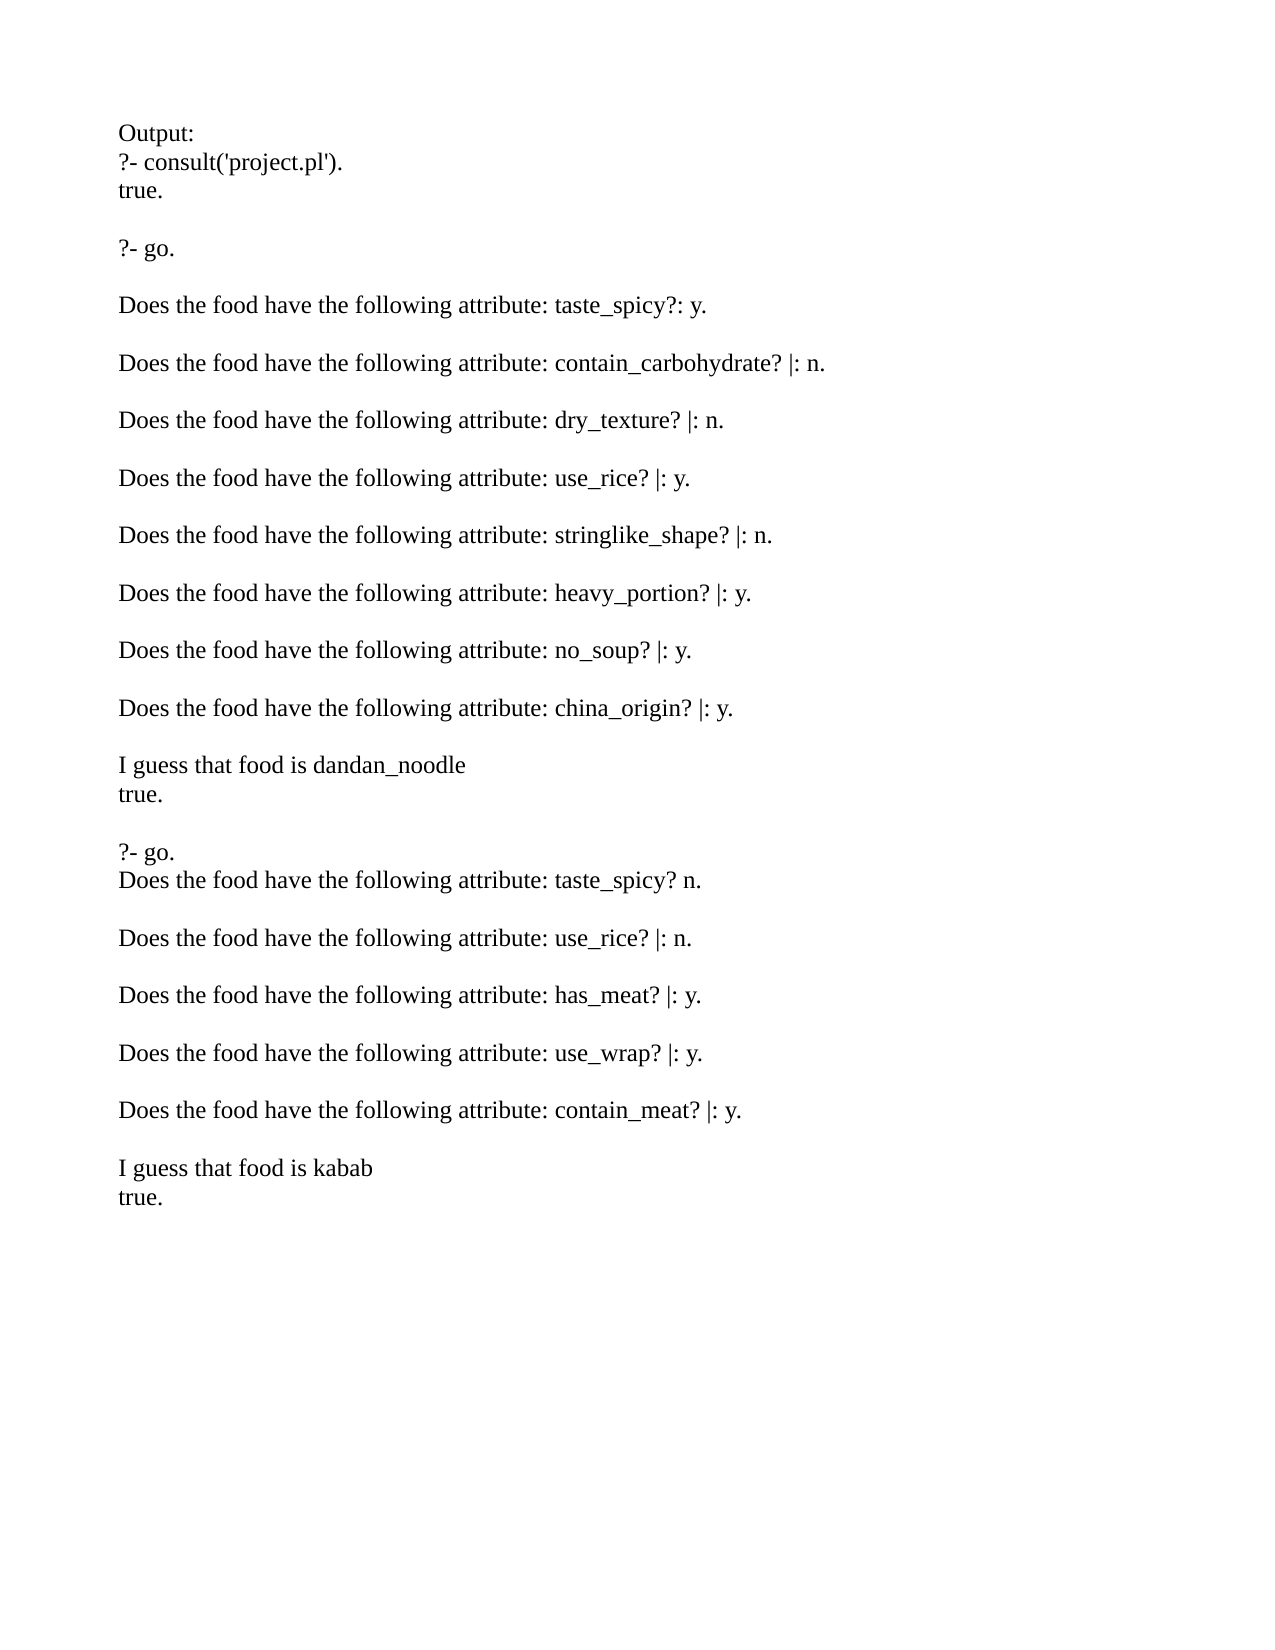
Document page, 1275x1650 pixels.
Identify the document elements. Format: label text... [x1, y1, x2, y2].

text I guess that food is kabab [118, 1153, 1157, 1182]
text Does the food have the following attribute: contain_meat? |: y. [118, 1096, 1157, 1124]
text Does the food have the following attribute: contain_carbohydrate? |: n. [118, 348, 1157, 377]
text I guess that food is dandan_noodle [118, 751, 1157, 779]
text Does the food have the following attribute: dry_texture? |: n. [118, 406, 1157, 434]
text ?- go. [118, 837, 1157, 866]
text Does the food have the following attribute: use_rice? |: y. [118, 463, 1157, 492]
text Does the food have the following attribute: china_origin? |: y. [118, 693, 1157, 722]
text true. [118, 176, 1157, 204]
text Does the food have the following attribute: heavy_portion? |: y. [118, 578, 1157, 607]
text ?- go. [118, 233, 1157, 262]
text Does the food have the following attribute: use_wrap? |: y. [118, 1038, 1157, 1067]
text Does the food have the following attribute: use_rice? |: n. [118, 923, 1157, 952]
text Does the food have the following attribute: has_meat? |: y. [118, 981, 1157, 1009]
text Does the food have the following attribute: no_soup? |: y. [118, 636, 1157, 664]
text ?- consult('project.pl'). [118, 147, 1157, 176]
text Does the food have the following attribute: taste_spicy? n. [118, 866, 1157, 894]
text true. [118, 1182, 1157, 1211]
text Output: [118, 118, 1157, 147]
text true. [118, 779, 1157, 808]
text Does the food have the following attribute: taste_spicy?: y. [118, 291, 1157, 319]
text Does the food have the following attribute: stringlike_shape? |: n. [118, 521, 1157, 549]
